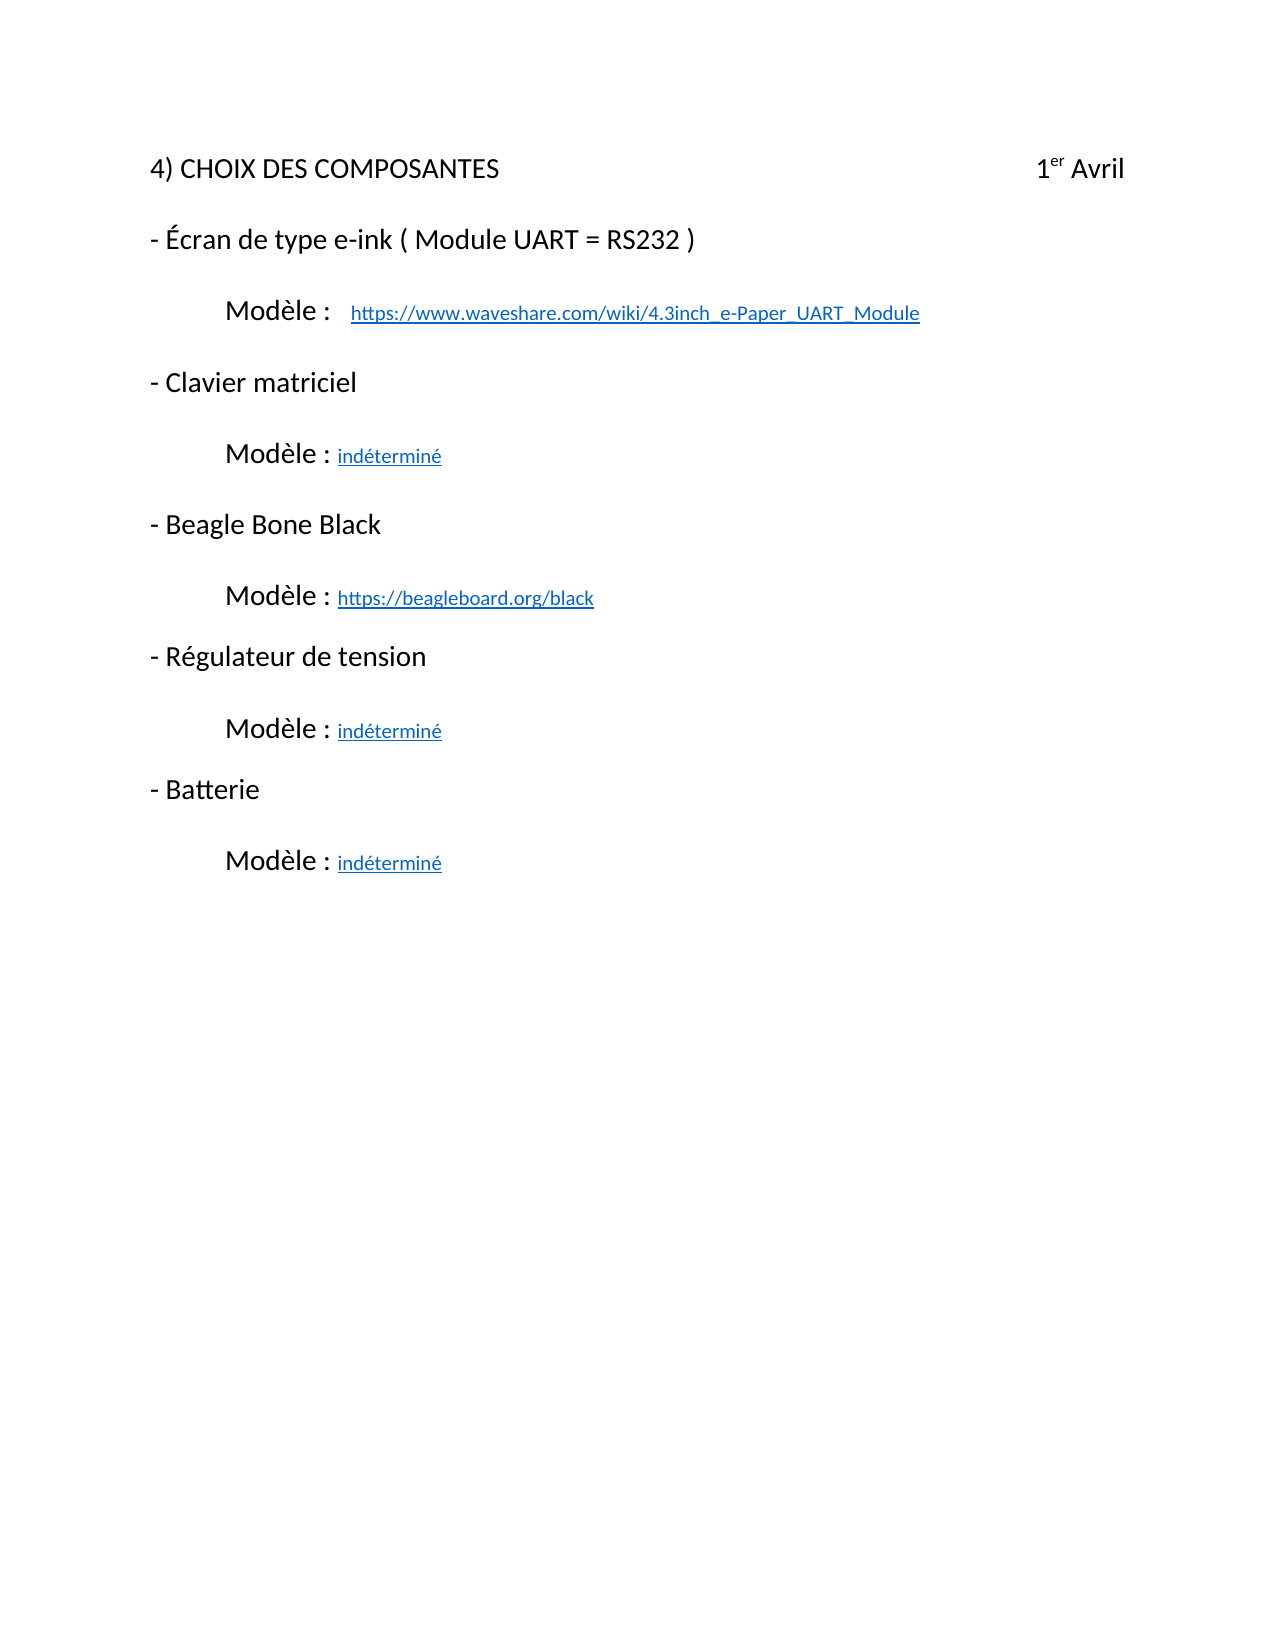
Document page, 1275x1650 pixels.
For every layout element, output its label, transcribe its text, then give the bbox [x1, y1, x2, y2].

text Modèle : https://beagleboard.org/black [150, 577, 1125, 613]
text 4) CHOIX DES COMPOSANTES 1er Avril [150, 150, 1125, 186]
text - Clavier matriciel [150, 364, 1125, 399]
text - Écran de type e-ink ( Module UART = RS232 ) [150, 221, 1125, 257]
text Modèle : indéterminé [150, 710, 1125, 745]
text Modèle : https://www.waveshare.com/wiki/4.3inch_e-Paper_UART_Module [150, 292, 1125, 328]
text Modèle : indéterminé [150, 842, 1125, 878]
text - Beagle Bone Black [150, 506, 1125, 542]
text - Régulateur de tension [150, 638, 1125, 674]
text Modèle : indéterminé [150, 435, 1125, 471]
text - Batterie [150, 771, 1125, 806]
